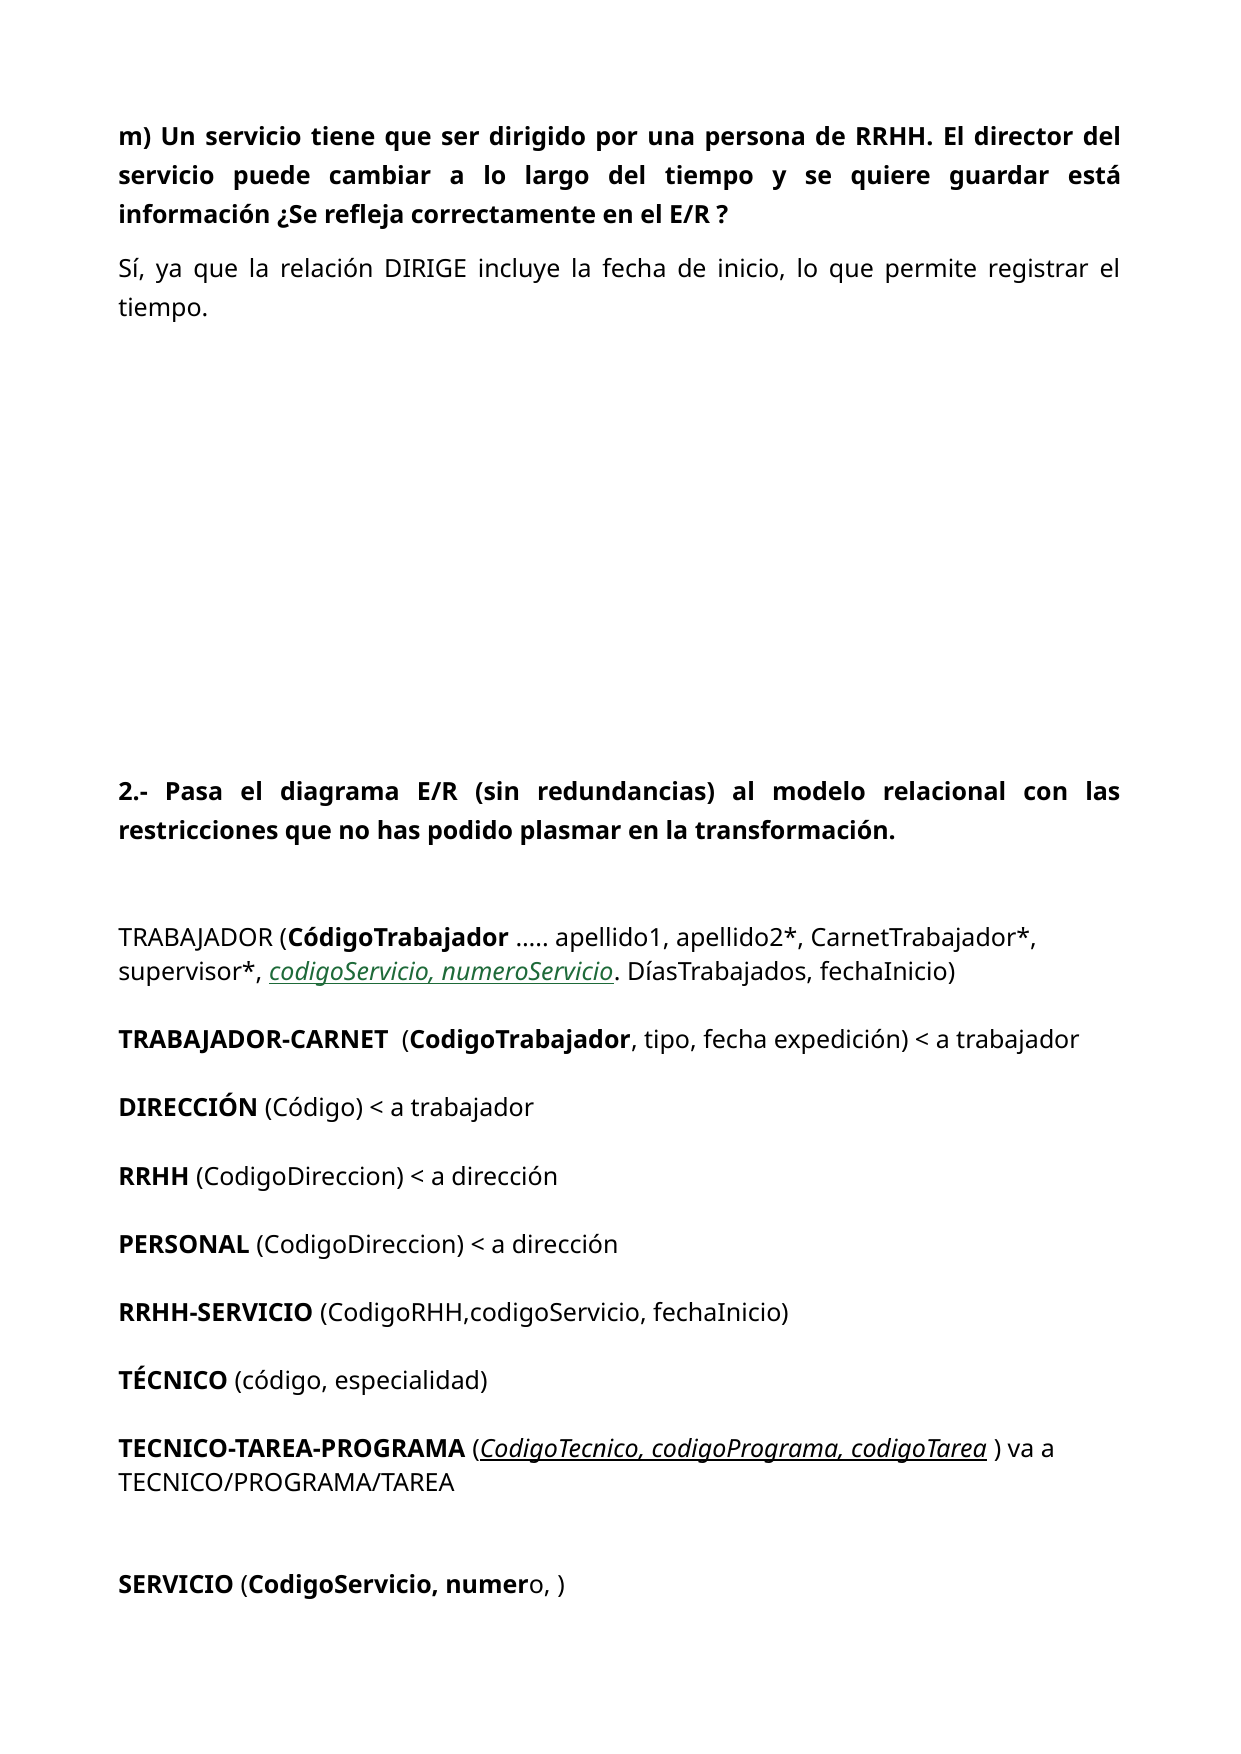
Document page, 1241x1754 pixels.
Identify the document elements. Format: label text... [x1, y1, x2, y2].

text DIRECCIÓN (Código) < a trabajador [118, 1090, 1122, 1124]
text m) Un servicio tiene que ser dirigido por una persona de RRHH. El director del servicio puede cambiar a lo largo del tiempo y se quiere guardar está información ¿Se refleja correctamente en el E/R ? [118, 118, 1122, 231]
text RRHH-SERVICIO (CodigoRHH,codigoServicio, fechaInicio) [118, 1294, 1122, 1328]
text RRHH (CodigoDireccion) < a dirección [118, 1158, 1122, 1192]
text SERVICIO (CodigoServicio, numero, ) [118, 1567, 1122, 1601]
text Sí, ya que la relación DIRIGE incluye la fecha de inicio, lo que permite registrar el tiempo. [118, 250, 1122, 323]
text TÉCNICO (código, especialidad) [118, 1363, 1122, 1397]
text 2.- Pasa el diagrama E/R (sin redundancias) al modelo relacional con las restricciones que no has podido plasmar en la transformación. [118, 773, 1122, 846]
text TRABAJADOR (CódigoTrabajador ….. apellido1, apellido2*, CarnetTrabajador*, supervisor*, codigoServicio, numeroServicio. DíasTrabajados, fechaInicio) [118, 920, 1122, 988]
text PERSONAL (CodigoDireccion) < a dirección [118, 1226, 1122, 1260]
text TRABAJADOR-CARNET (CodigoTrabajador, tipo, fecha expedición) < a trabajador [118, 1022, 1122, 1056]
text TECNICO-TAREA-PROGRAMA (CodigoTecnico, codigoPrograma, codigoTarea ) va a TECNICO/PROGRAMA/TAREA [118, 1431, 1122, 1499]
